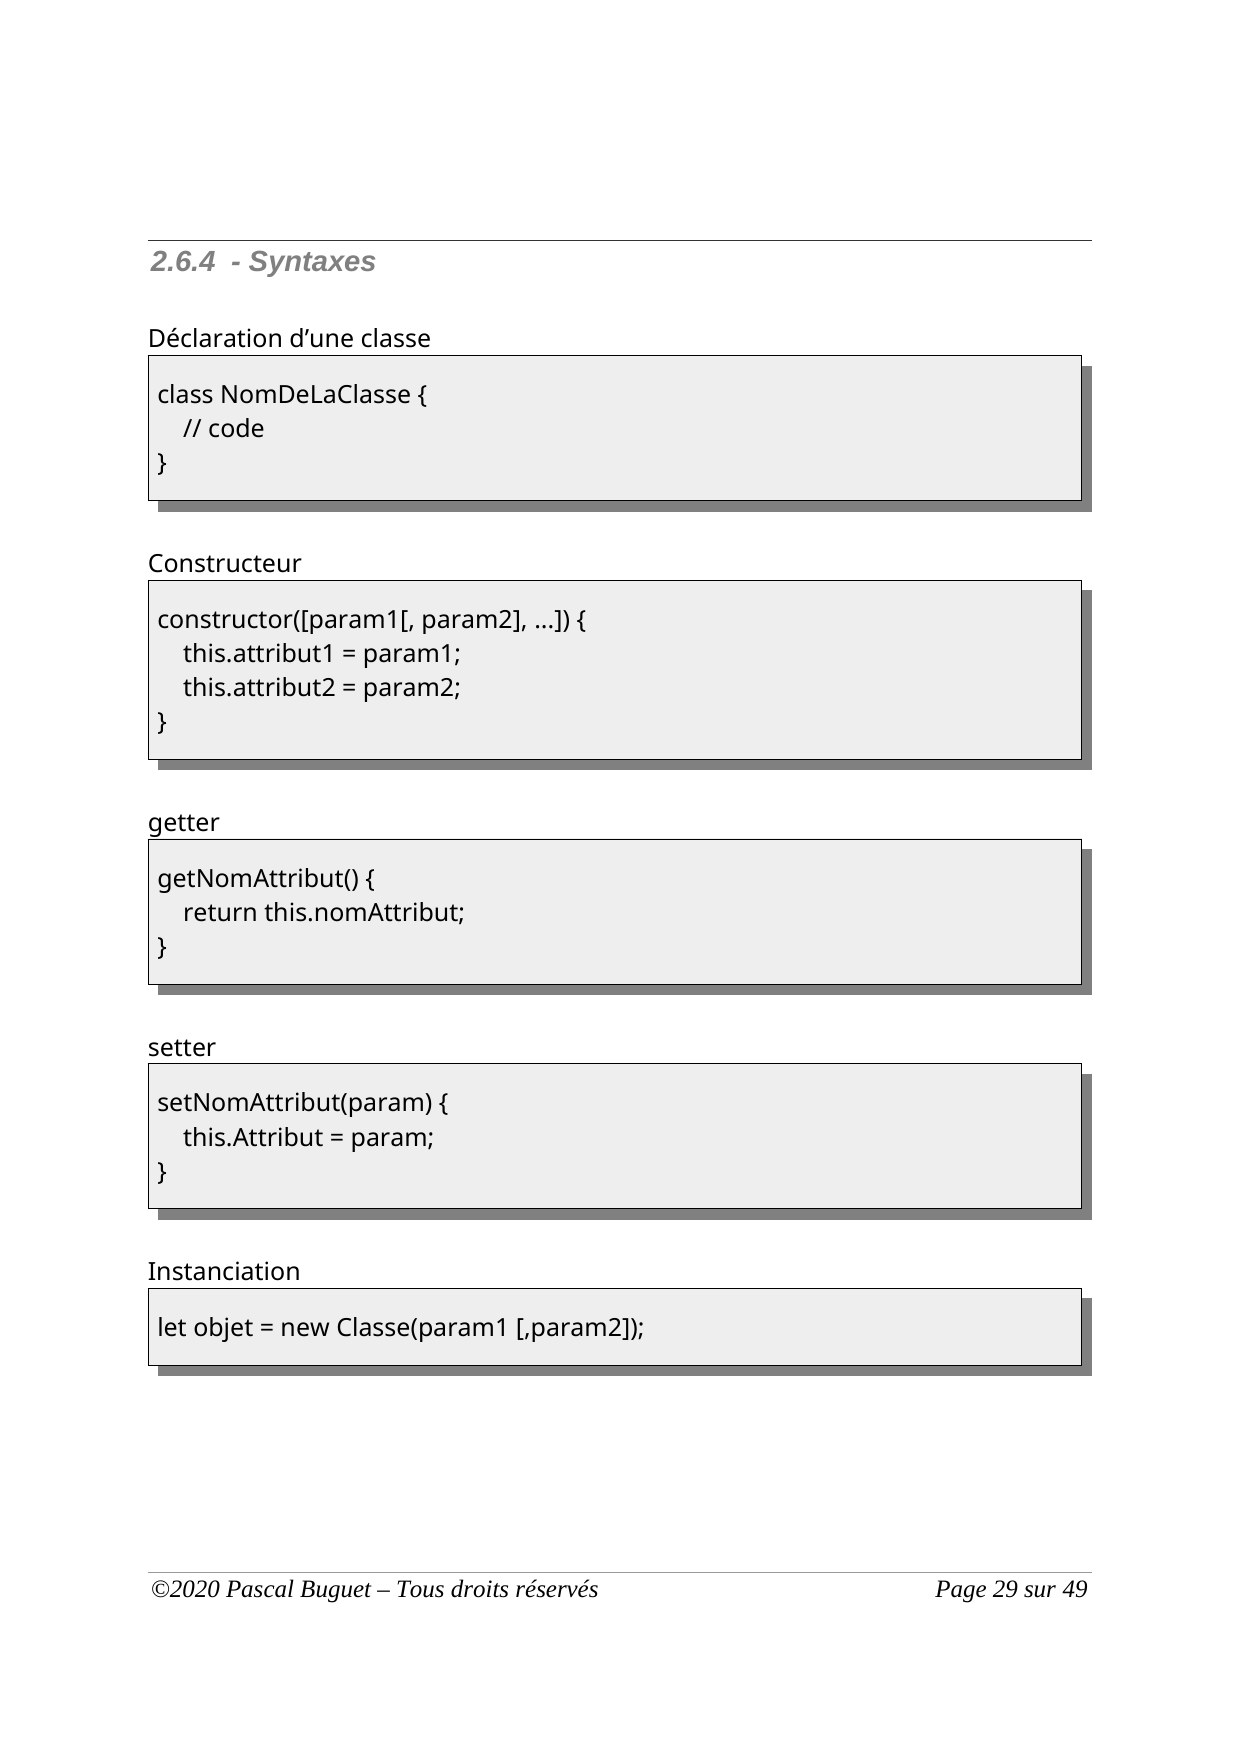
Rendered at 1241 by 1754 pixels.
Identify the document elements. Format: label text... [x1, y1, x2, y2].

text class NomDeLaClasse { [149, 356, 1081, 389]
text getNomAttribut() { [149, 840, 1081, 873]
text setNomAttribut(param) { [149, 1064, 1081, 1097]
subtitle - Syntaxes [148, 241, 1092, 281]
text this.attribut1 = param1; [149, 614, 1081, 648]
text // code [149, 389, 1081, 423]
text Constructeur [148, 546, 1092, 580]
text setter [148, 1029, 1092, 1063]
text constructor([param1[, param2], ...]) { [149, 581, 1081, 614]
text let objet = new Classe(param1 [,param2]); [149, 1289, 1081, 1365]
text } [149, 423, 1081, 500]
text Instanciation [148, 1254, 1092, 1288]
text getter [148, 804, 1092, 838]
text this.attribut2 = param2; [149, 648, 1081, 682]
text } [149, 907, 1081, 984]
text } [149, 1131, 1081, 1208]
text return this.nomAttribut; [149, 873, 1081, 907]
text } [149, 682, 1081, 759]
text this.Attribut = param; [149, 1097, 1081, 1131]
text Déclaration d’une classe [148, 321, 1092, 355]
